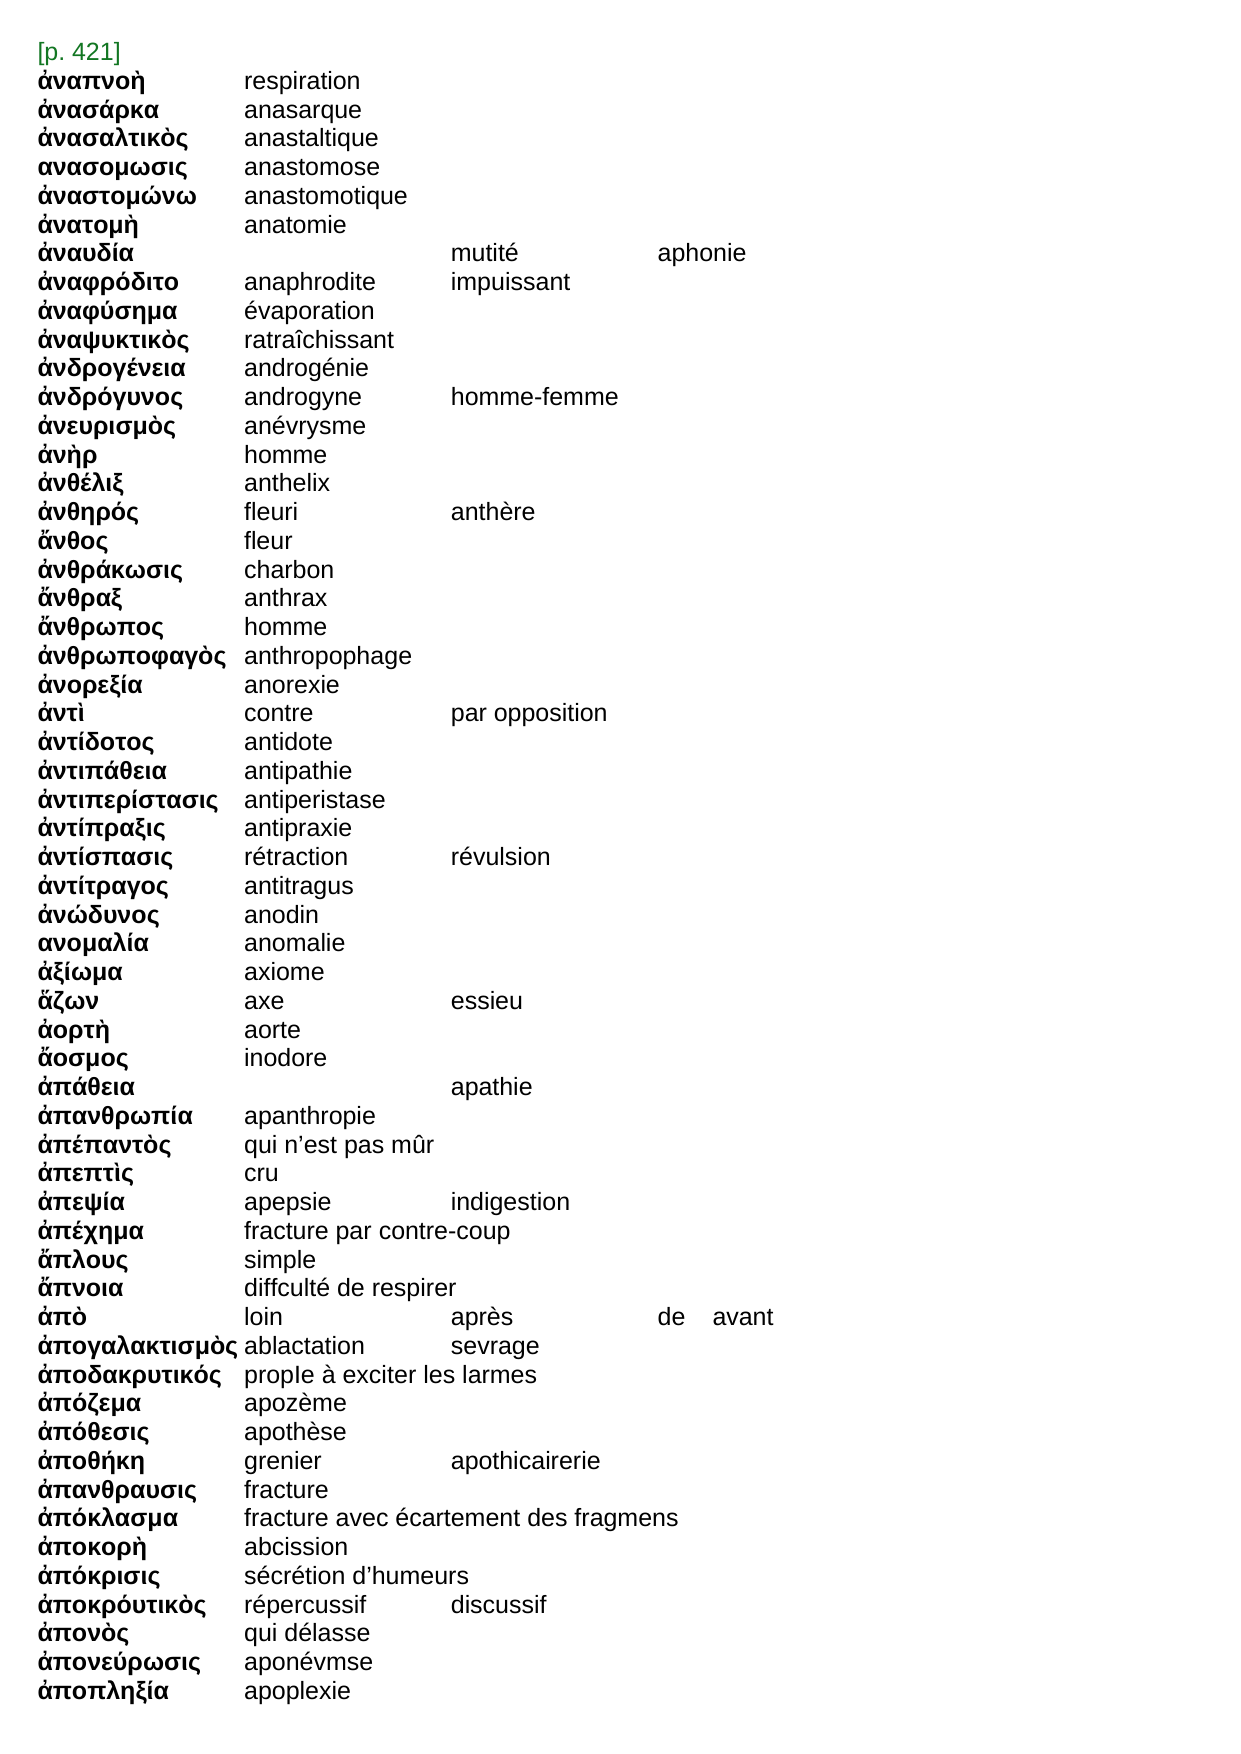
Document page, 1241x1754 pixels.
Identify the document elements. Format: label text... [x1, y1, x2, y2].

text ἀντίπραξις antipraxie [37, 813, 1203, 842]
text ἀναφύσημα évaporation [37, 296, 1203, 325]
text ἀνδρόγυνος androgyne homme-femme [37, 382, 1203, 411]
text ἀπεψία apepsie indigestion [37, 1187, 1203, 1216]
text ἀξίωμα axiome [37, 957, 1203, 986]
text ἀποκρόυτικὸς répercussif discussif [37, 1590, 1203, 1618]
text ἀνὴρ homme [37, 440, 1203, 468]
text ἀναφρόδιτο anaphrodite impuissant [37, 267, 1203, 296]
text ἀνώδυνος anodin [37, 900, 1203, 928]
text ἀναπνοὴ respiration [37, 66, 1203, 95]
text ἀναυδία mutité aphonie [37, 238, 1203, 267]
text ἀπόθεσις apothèse [37, 1417, 1203, 1446]
text ἀπανθραυσις fracture [37, 1475, 1203, 1503]
text ἄνθραξ anthrax [37, 583, 1203, 612]
text ἀνθέλιξ anthelix [37, 468, 1203, 497]
text ἀπὸ loin après de avant [37, 1302, 1203, 1331]
text ἄπλους simple [37, 1245, 1203, 1273]
text ἀπόζεμα apozème [37, 1388, 1203, 1417]
text ἀπόκρισις sécrétion d’humeurs [37, 1561, 1203, 1590]
text ἀπανθρωπία apanthropie [37, 1101, 1203, 1130]
text ἀνθράκωσις charbon [37, 555, 1203, 583]
text ἀορτὴ aorte [37, 1015, 1203, 1043]
text ἀνασάρκα anasarque [37, 95, 1203, 123]
text ἀντίδοτος antidote [37, 727, 1203, 756]
text [p. 421] [37, 37, 1203, 66]
text ἀνθρωποφαγὸς anthropophage [37, 641, 1203, 670]
text ἀπόκλασμα fracture avec écartement des fragmens [37, 1503, 1203, 1532]
text ἄνθος fleur [37, 526, 1203, 555]
text ἄπνοια diffculté de respirer [37, 1273, 1203, 1302]
text ἀποθήκη grenier apothicairerie [37, 1446, 1203, 1475]
text ἀπέχημα fracture par contre-coup [37, 1216, 1203, 1245]
text ἀναψυκτικὸς ratraîchissant [37, 325, 1203, 353]
text ἀνατομὴ anatomie [37, 210, 1203, 238]
text ἀντὶ contre par opposition [37, 698, 1203, 727]
text ἀνορεξία anorexie [37, 670, 1203, 698]
text ἄνθρωπος homme [37, 612, 1203, 641]
text ἀναστομώνω anastomotique [37, 181, 1203, 210]
text ἀπογαλακτισμὸς ablactation sevrage [37, 1331, 1203, 1360]
text ἀποκορὴ abcission [37, 1532, 1203, 1561]
text ανομαλία anomalie [37, 928, 1203, 957]
text ἄοσμος inodore [37, 1043, 1203, 1072]
text ἀντίτραγος antitragus [37, 871, 1203, 900]
text ἀπεπτὶς cru [37, 1158, 1203, 1187]
text ἀνασαλτικὸς anastaltique [37, 123, 1203, 152]
text ἀντιπερίστασις antiperistase [37, 785, 1203, 813]
text ἅζων axe essieu [37, 986, 1203, 1015]
text ἀπονὸς qui délasse [37, 1618, 1203, 1647]
text ανασομωσις anastomose [37, 152, 1203, 181]
text ἀντιπάθεια antipathie [37, 756, 1203, 785]
text ἀνθηρός fleuri anthère [37, 497, 1203, 526]
text ἀνδρογένεια androgénie [37, 353, 1203, 382]
text ἀποπληξία apoplexie [37, 1676, 1203, 1705]
text ἀντίσπασις rétraction révulsion [37, 842, 1203, 871]
text ἀπάθεια apathie [37, 1072, 1203, 1101]
text ἀπέπαντὸς qui n’est pas mûr [37, 1130, 1203, 1158]
text ἀπονεύρωσις aponévmse [37, 1647, 1203, 1676]
text ἀνευρισμὸς anévrysme [37, 411, 1203, 440]
text ἀποδακρυτικός propIe à exciter les larmes [37, 1360, 1203, 1388]
